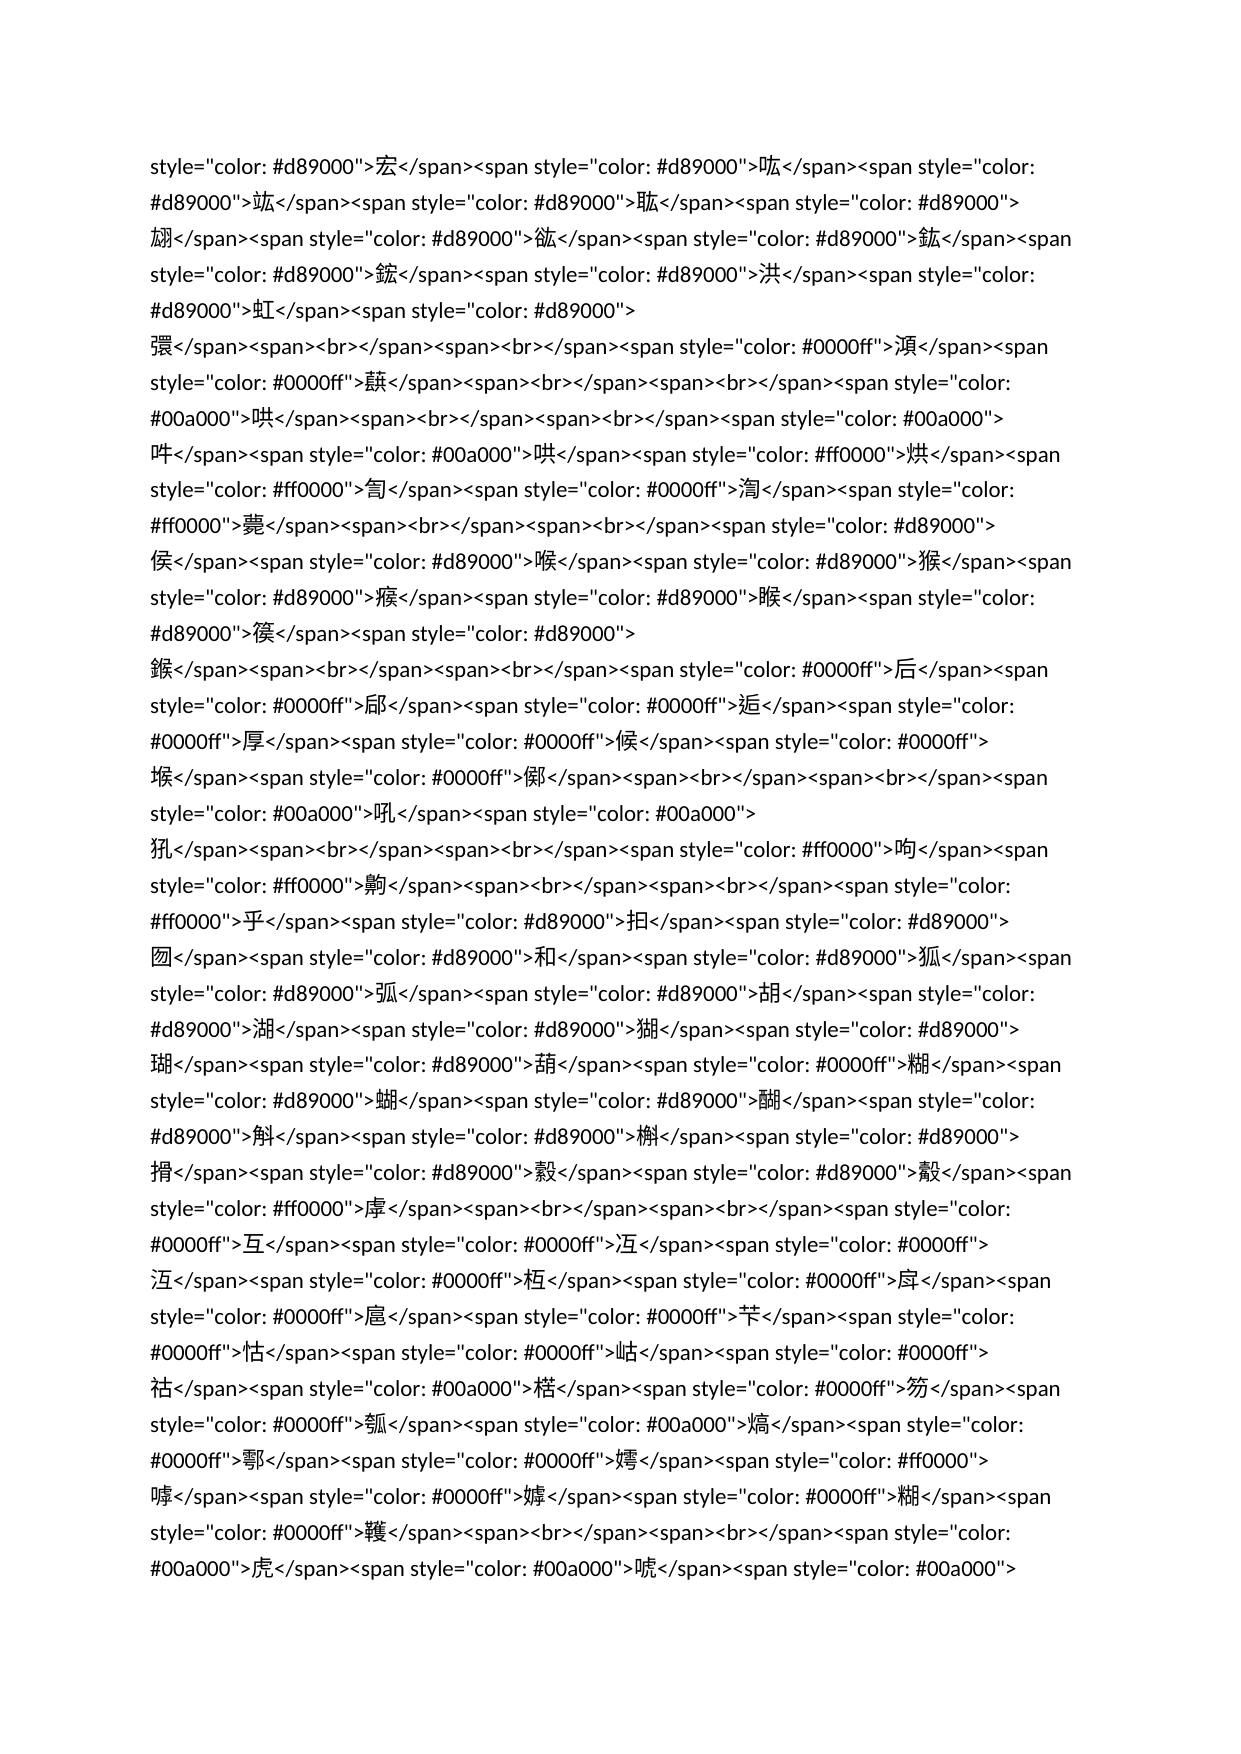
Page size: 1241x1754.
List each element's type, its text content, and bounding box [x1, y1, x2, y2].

text style="color: #d89000">宏</span><span style="color: #d89000">吰</span><span style="color: #d89000">竑</span><span style="color: #d89000">耾</span><span style="color: #d89000">翃</span><span style="color: #d89000">谹</span><span style="color: #d89000">鈜</span><span style="color: #d89000">鋐</span><span style="color: #d89000">洪</span><span style="color: #d89000">虹</span><span style="color: #d89000">彋</span><span><br></span><span><br></span><span style="color: #0000ff">澒</span><span style="color: #0000ff">蕻</span><span><br></span><span><br></span><span style="color: #00a000">哄</span><span><br></span><span><br></span><span style="color: #00a000">吽</span><span style="color: #00a000">哄</span><span style="color: #ff0000">烘</span><span style="color: #ff0000">訇</span><span style="color: #0000ff">渹</span><span style="color: #ff0000">薨</span><span><br></span><span><br></span><span style="color: #d89000">侯</span><span style="color: #d89000">喉</span><span style="color: #d89000">猴</span><span style="color: #d89000">瘊</span><span style="color: #d89000">睺</span><span style="color: #d89000">篌</span><span style="color: #d89000">鍭</span><span><br></span><span><br></span><span style="color: #0000ff">后</span><span style="color: #0000ff">郈</span><span style="color: #0000ff">逅</span><span style="color: #0000ff">厚</span><span style="color: #0000ff">候</span><span style="color: #0000ff">堠</span><span style="color: #0000ff">鄇</span><span><br></span><span><br></span><span style="color: #00a000">吼</span><span style="color: #00a000">犼</span><span><br></span><span><br></span><span style="color: #ff0000">呴</span><span style="color: #ff0000">齁</span><span><br></span><span><br></span><span style="color: #ff0000">乎</span><span style="color: #d89000">抇</span><span style="color: #d89000">囫</span><span style="color: #d89000">和</span><span style="color: #d89000">狐</span><span style="color: #d89000">弧</span><span style="color: #d89000">胡</span><span style="color: #d89000">湖</span><span style="color: #d89000">猢</span><span style="color: #d89000">瑚</span><span style="color: #d89000">葫</span><span style="color: #0000ff">糊</span><span style="color: #d89000">蝴</span><span style="color: #d89000">醐</span><span style="color: #d89000">斛</span><span style="color: #d89000">槲</span><span style="color: #d89000">搰</span><span style="color: #d89000">縠</span><span style="color: #d89000">觳</span><span style="color: #ff0000">虖</span><span><br></span><span><br></span><span style="color: #0000ff">互</span><span style="color: #0000ff">冱</span><span style="color: #0000ff">沍</span><span style="color: #0000ff">枑</span><span style="color: #0000ff">戽</span><span style="color: #0000ff">扈</span><span style="color: #0000ff">芐</span><span style="color: #0000ff">怙</span><span style="color: #0000ff">岵</span><span style="color: #0000ff">祜</span><span style="color: #00a000">楛</span><span style="color: #0000ff">笏</span><span style="color: #0000ff">瓠</span><span style="color: #00a000">熇</span><span style="color: #0000ff">鄠</span><span style="color: #0000ff">嫮</span><span style="color: #ff0000">嘑</span><span style="color: #0000ff">嫭</span><span style="color: #0000ff">糊</span><span style="color: #0000ff">韄</span><span><br></span><span><br></span><span style="color: #00a000">虎</span><span style="color: #00a000">唬</span><span style="color: #00a000"> [150, 150, 1090, 1583]
